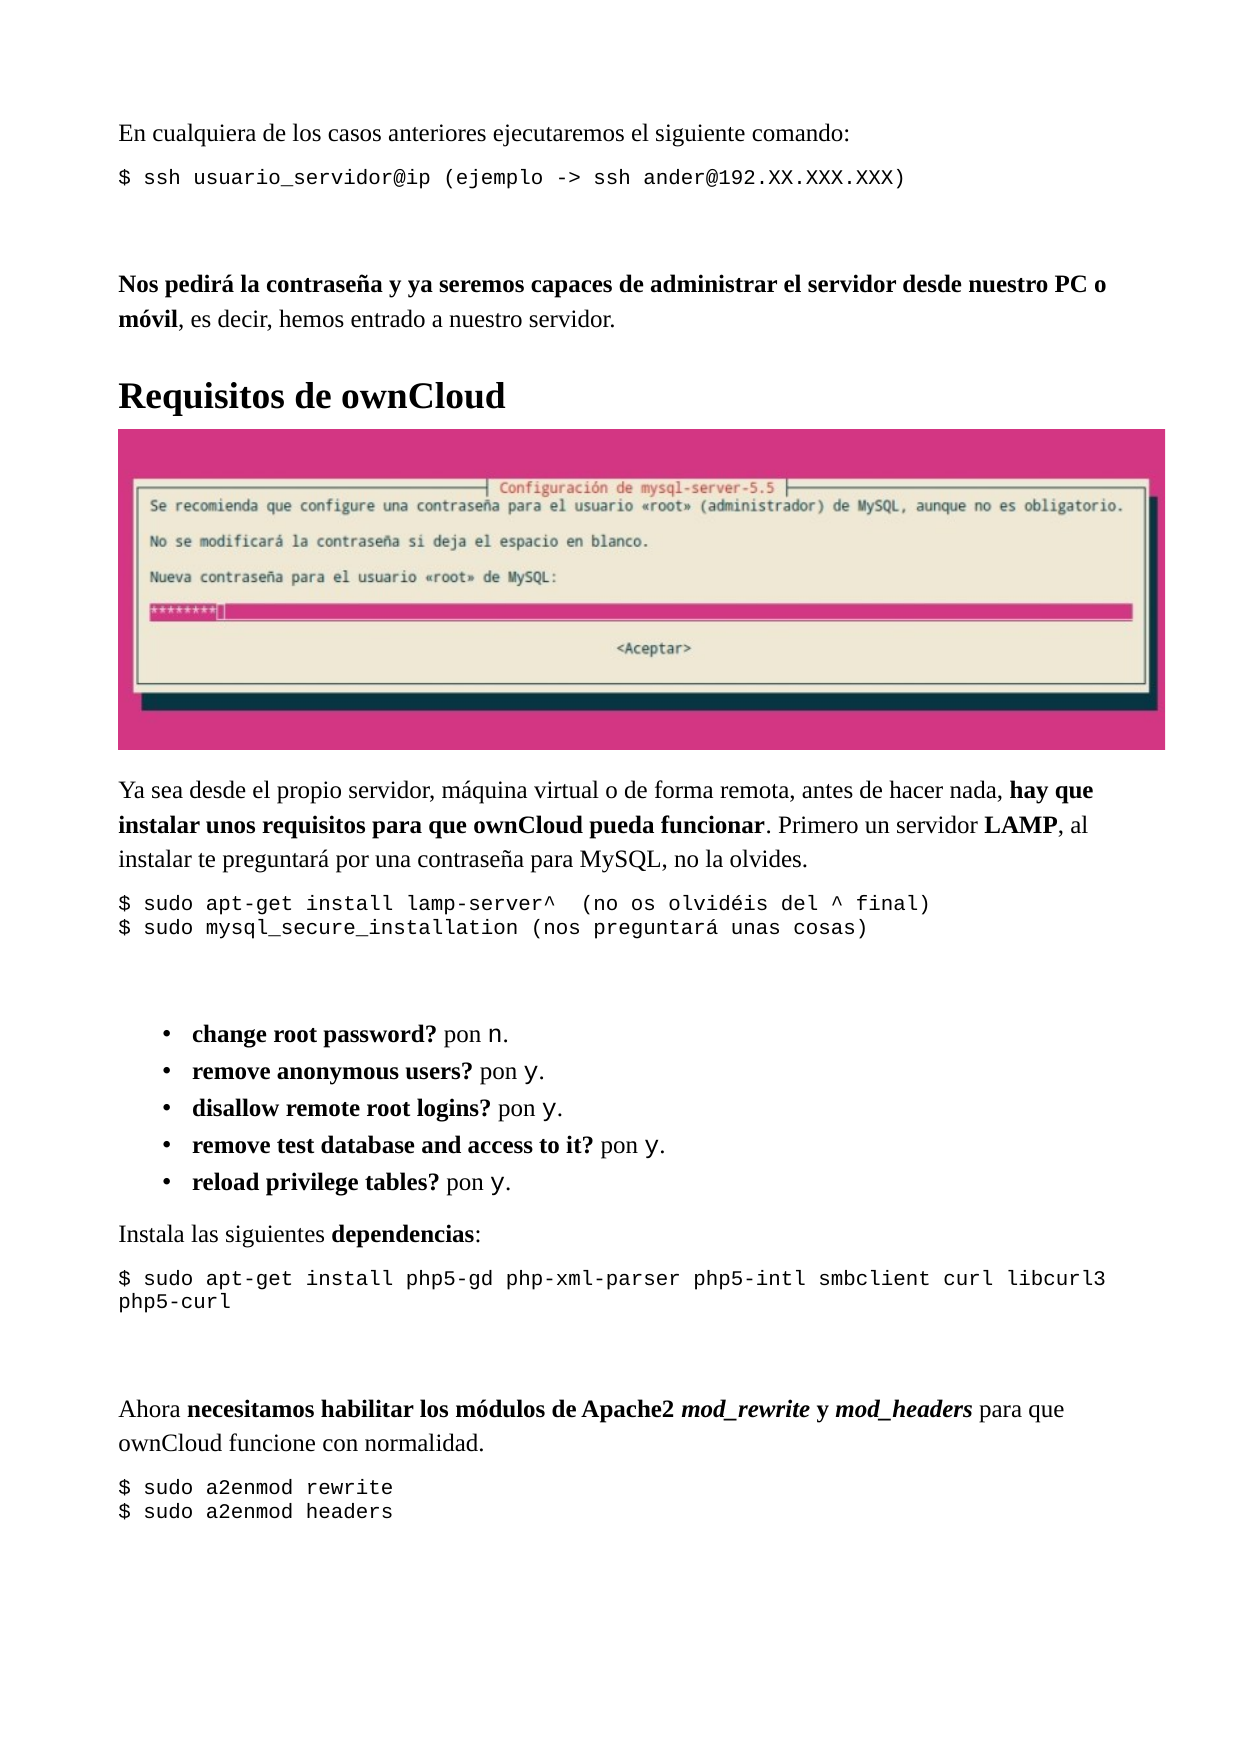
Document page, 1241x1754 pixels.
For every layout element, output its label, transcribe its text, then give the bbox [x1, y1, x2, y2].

text $ sudo a2enmod headers [118, 1501, 1122, 1524]
text Nos pedirá la contraseña y ya seremos capaces de administrar el servidor desde nuestro PC o móvil, es decir, hemos entrado a nuestro servidor. [118, 269, 1122, 333]
text $ sudo apt-get install lamp-server^ (no os olvidéis del ^ final) [118, 893, 1122, 917]
text $ sudo mysql_secure_installation (nos preguntará unas cosas) [118, 917, 1122, 941]
list reload privilege tables? pon y. [162, 1167, 1122, 1198]
list remove anonymous users? pon y. [162, 1056, 1122, 1087]
text $ ssh usuario_servidor@ip (ejemplo -> ssh ander@192.XX.XXX.XXX) [118, 167, 1122, 191]
text $ sudo a2enmod rewrite [118, 1477, 1122, 1501]
list disallow remote root logins? pon y. [162, 1093, 1122, 1124]
text Ya sea desde el propio servidor, máquina virtual o de forma remota, antes de hacer nada, hay que instalar unos requisitos para que ownCloud pueda funcionar. Primero un servidor LAMP, al instalar te preguntará por una contraseña para MySQL, no la olvides. [118, 775, 1122, 873]
list remove test database and access to it? pon y. [162, 1130, 1122, 1161]
picture [118, 429, 1166, 750]
list change root password? pon n. [162, 1019, 1122, 1050]
text Ahora necesitamos habilitar los módulos de Apache2 mod_rewrite y mod_headers para que ownCloud funcione con normalidad. [118, 1394, 1122, 1457]
text Instala las siguientes dependencias: [118, 1219, 1122, 1247]
subtitle Requisitos de ownCloud [118, 374, 1122, 417]
text $ sudo apt-get install php5-gd php-xml-parser php5-intl smbclient curl libcurl3 php5-curl [118, 1268, 1122, 1315]
text En cualquiera de los casos anteriores ejecutaremos el siguiente comando: [118, 118, 1122, 147]
